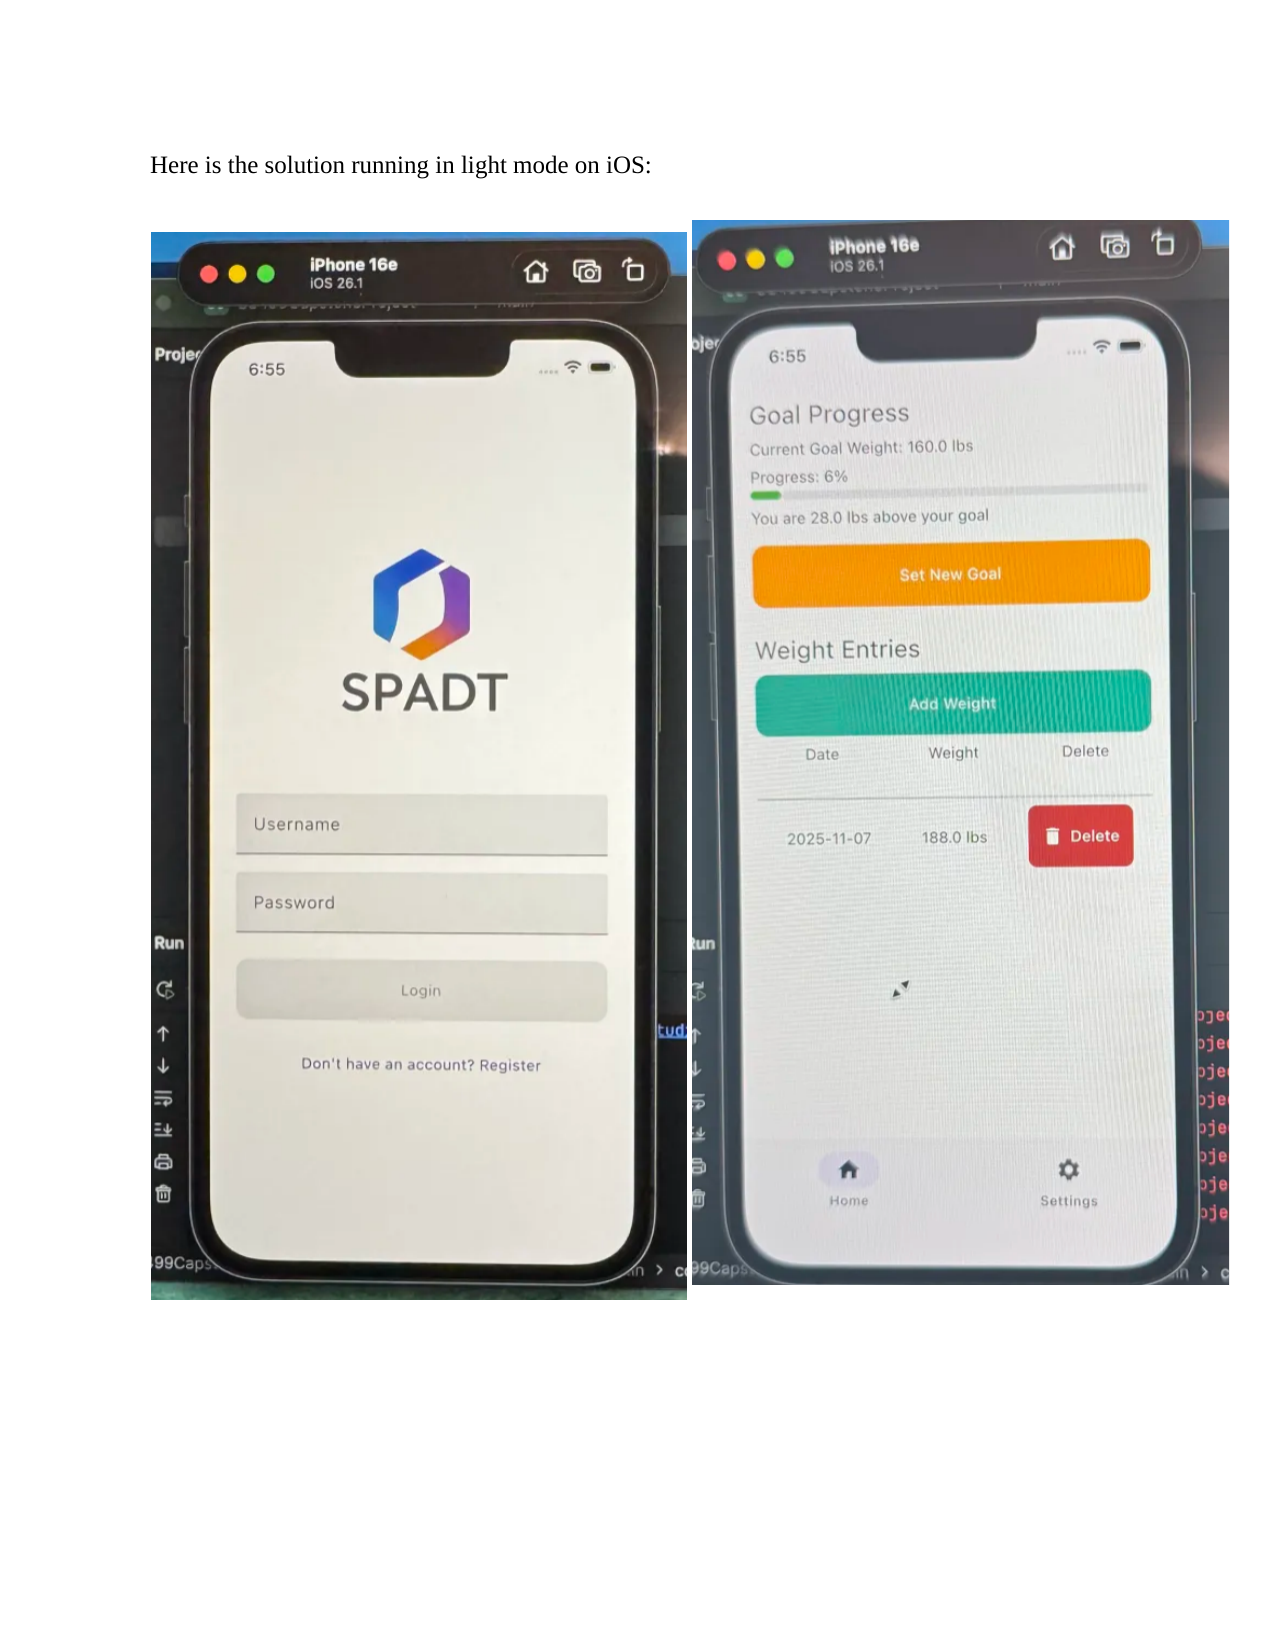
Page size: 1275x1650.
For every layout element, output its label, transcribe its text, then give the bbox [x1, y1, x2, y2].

text Here is the solution running in light mode on iOS: [150, 150, 1125, 179]
picture [151, 232, 687, 1300]
picture [692, 220, 1230, 1285]
